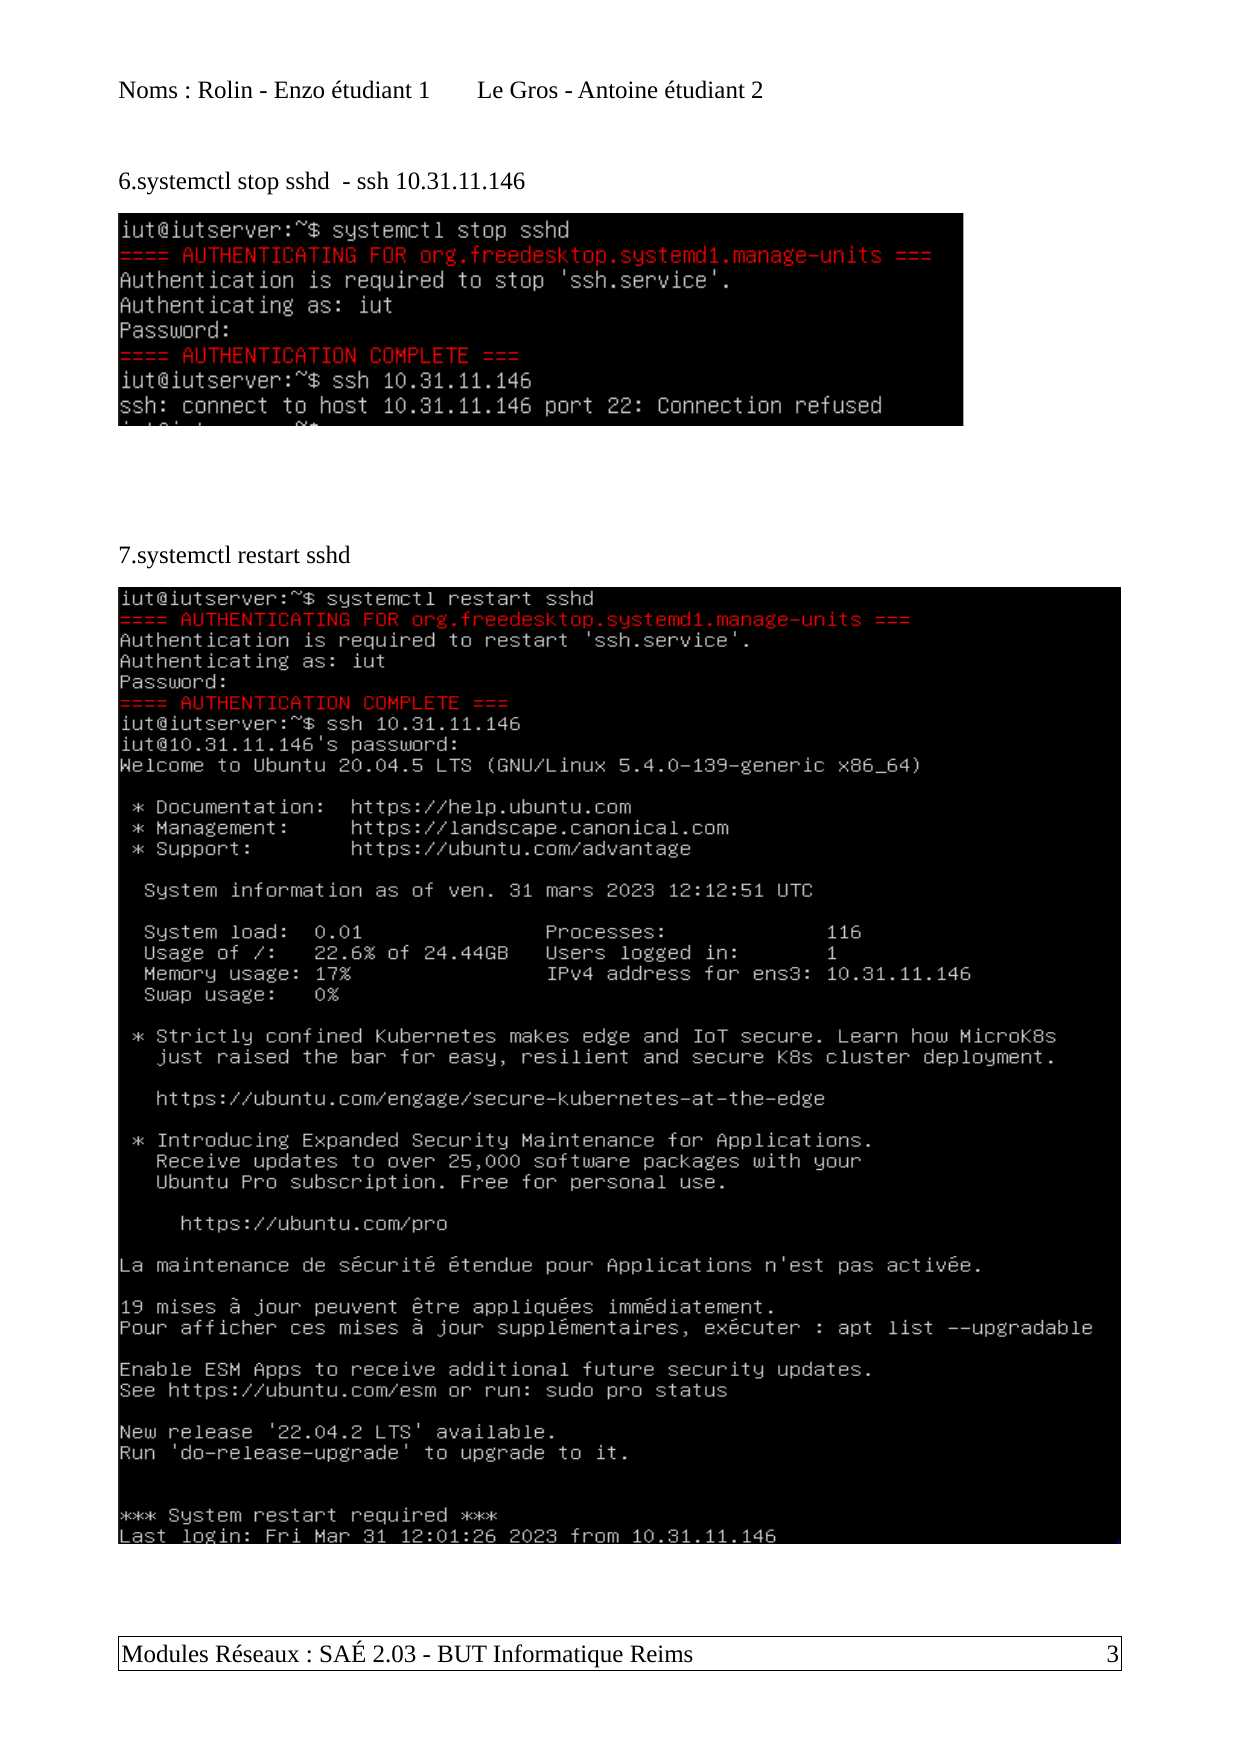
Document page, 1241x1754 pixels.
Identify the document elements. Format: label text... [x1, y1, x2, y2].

text 6.systemctl stop sshd - ssh 10.31.11.146 [118, 166, 1122, 194]
text 7.systemctl restart sshd [118, 540, 1122, 569]
